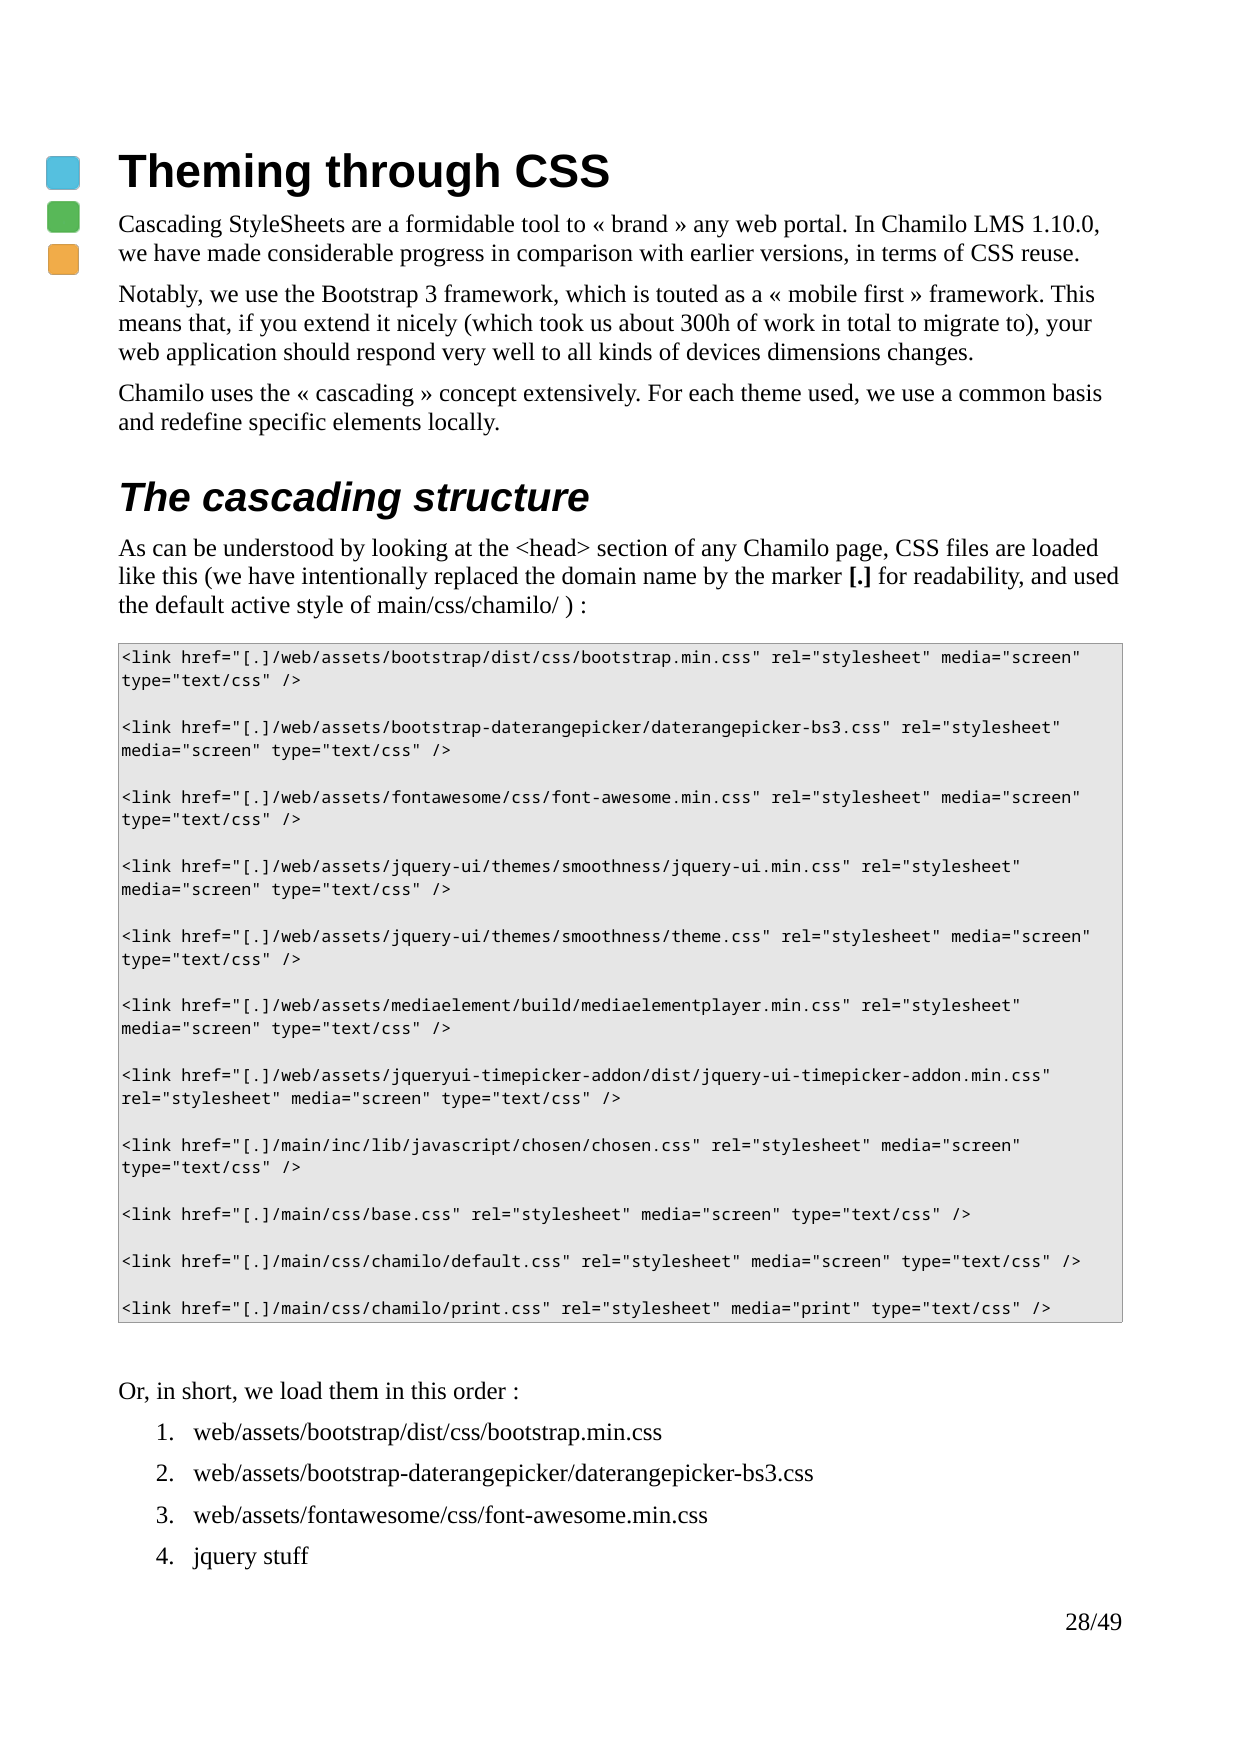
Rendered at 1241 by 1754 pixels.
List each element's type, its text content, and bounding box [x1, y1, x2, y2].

picture [46, 200, 80, 234]
text Cascading StyleSheets are a formidable tool to « brand » any web portal. In Chamilo LMS 1.10.0, we have made considerable progress in comparison with earlier versions, in terms of CSS reuse. [118, 209, 1122, 267]
subtitle The cascading structure [118, 473, 1122, 520]
text <link href="[.]/web/assets/fontawesome/css/font-awesome.min.css" rel="stylesheet" media="screen" type="text/css" /> [119, 782, 1122, 831]
text <link href="[.]/main/css/chamilo/default.css" rel="stylesheet" media="screen" type="text/css" /> [119, 1247, 1122, 1272]
subtitle Theming through CSS [118, 143, 1122, 197]
picture [45, 156, 81, 191]
list jquery stuff [156, 1541, 1122, 1570]
text <link href="[.]/web/assets/bootstrap/dist/css/bootstrap.min.css" rel="stylesheet" media="screen" type="text/css" /> [119, 644, 1122, 692]
text <link href="[.]/web/assets/jqueryui-timepicker-addon/dist/jquery-ui-timepicker-addon.min.css" rel="stylesheet" media="screen" type="text/css" /> [119, 1061, 1122, 1109]
list web/assets/fontawesome/css/font-awesome.min.css [156, 1500, 1122, 1528]
text Chamilo uses the « cascading » concept extensively. For each theme used, we use a common basis and redefine specific elements locally. [118, 378, 1122, 436]
text <link href="[.]/web/assets/mediaelement/build/mediaelementplayer.min.css" rel="stylesheet" media="screen" type="text/css" /> [119, 991, 1122, 1039]
text Or, in short, we load them in this order : [118, 1376, 1122, 1405]
text <link href="[.]/web/assets/jquery-ui/themes/smoothness/jquery-ui.min.css" rel="stylesheet" media="screen" type="text/css" /> [119, 852, 1122, 900]
text Notably, we use the Bootstrap 3 framework, which is touted as a « mobile first » framework. This means that, if you extend it nicely (which took us about 300h of work in total to migrate to), your web application should respond very well to all kinds of devices dimensions changes. [118, 279, 1122, 366]
text <link href="[.]/web/assets/jquery-ui/themes/smoothness/theme.css" rel="stylesheet" media="screen" type="text/css" /> [119, 921, 1122, 970]
text <link href="[.]/web/assets/bootstrap-daterangepicker/daterangepicker-bs3.css" rel="stylesheet" media="screen" type="text/css" /> [119, 713, 1122, 761]
list web/assets/bootstrap-daterangepicker/daterangepicker-bs3.css [156, 1458, 1122, 1487]
text As can be understood by looking at the <head> section of any Chamilo page, CSS files are loaded like this (we have intentionally replaced the domain name by the marker [.] for readability, and used the default active style of main/css/chamilo/ ) : [118, 533, 1122, 619]
text <link href="[.]/main/css/chamilo/print.css" rel="stylesheet" media="print" type="text/css" /> [119, 1293, 1122, 1322]
picture [47, 243, 80, 276]
list web/assets/bootstrap/dist/css/bootstrap.min.css [156, 1417, 1122, 1446]
text <link href="[.]/main/css/base.css" rel="stylesheet" media="screen" type="text/css" /> [119, 1200, 1122, 1226]
text <link href="[.]/main/inc/lib/javascript/chosen/chosen.css" rel="stylesheet" media="screen" type="text/css" /> [119, 1130, 1122, 1179]
